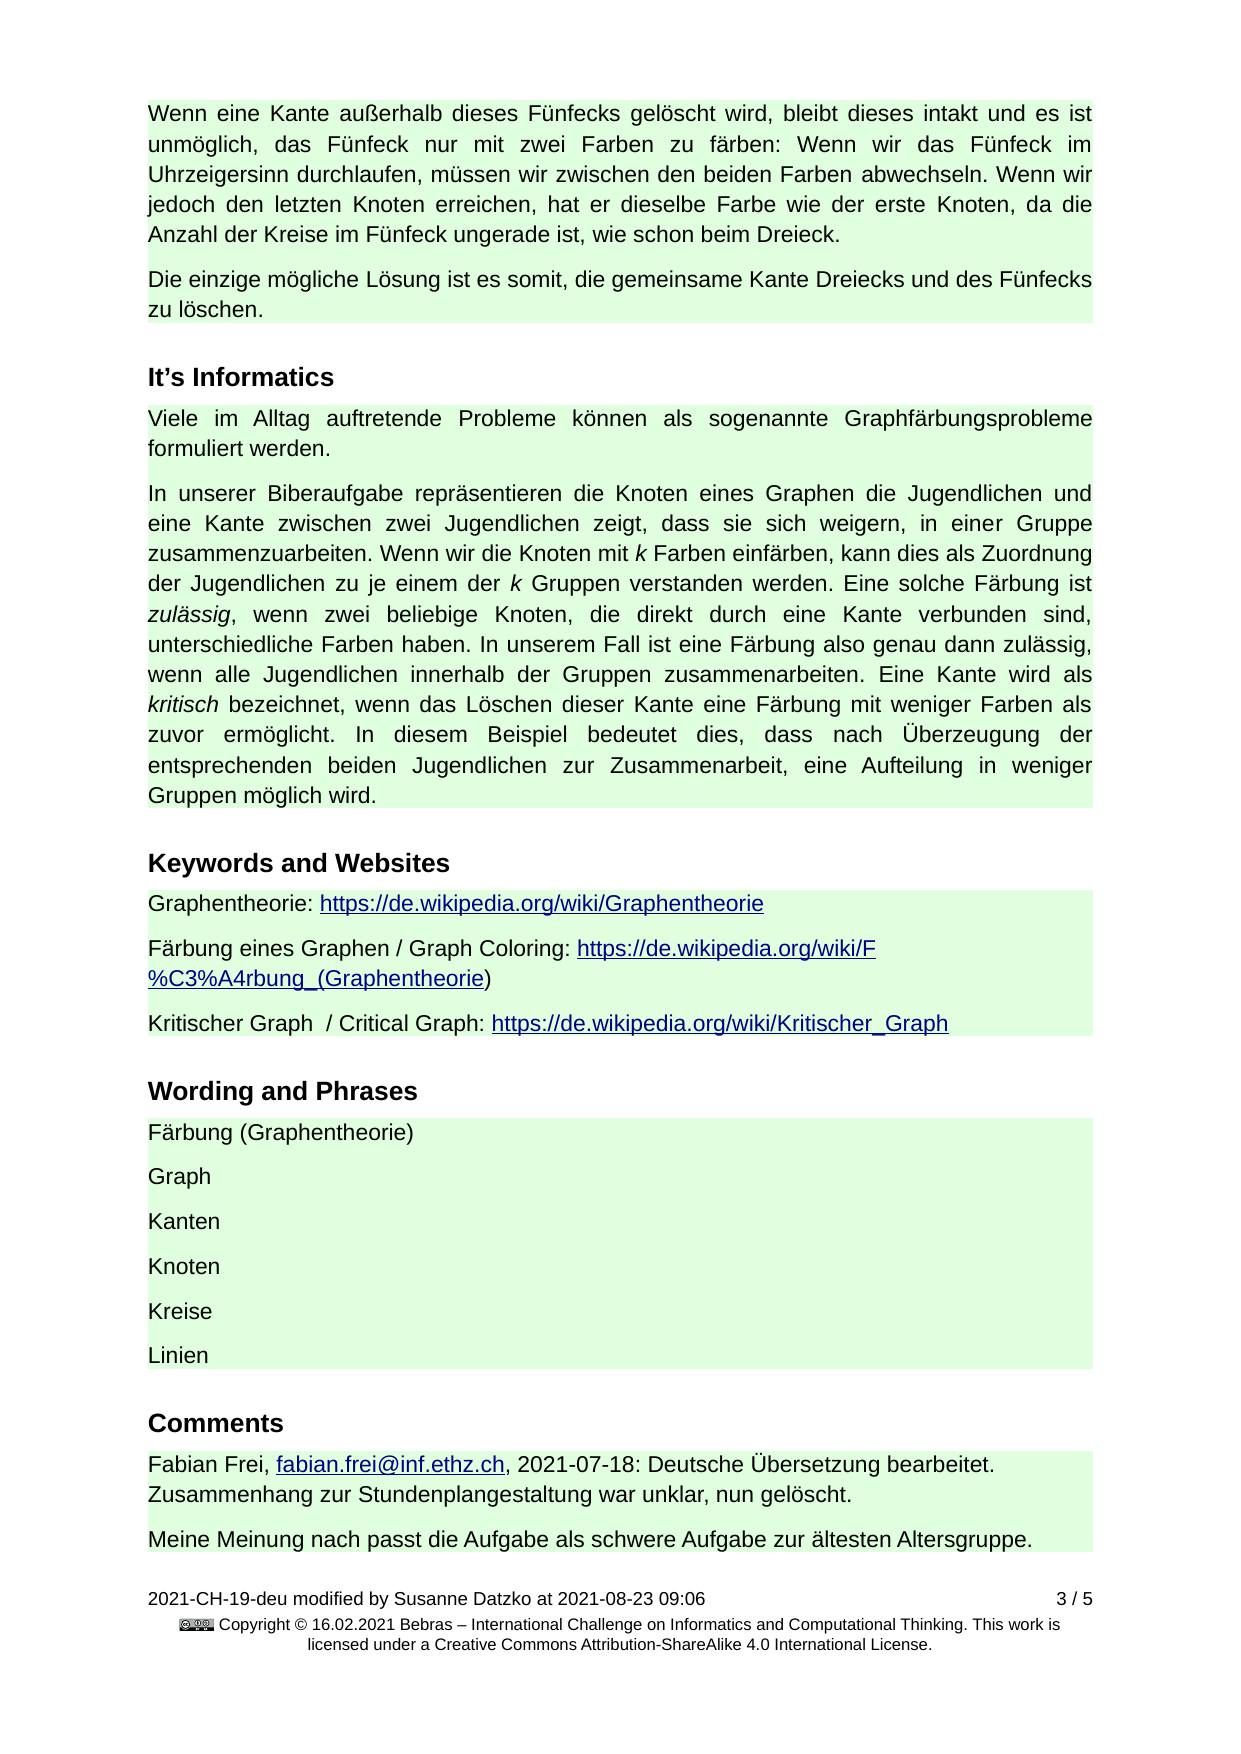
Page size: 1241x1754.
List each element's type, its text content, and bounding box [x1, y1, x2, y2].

subtitle It’s Informatics [148, 362, 1093, 392]
text Knoten [148, 1253, 1093, 1279]
text Kreise [148, 1298, 1093, 1324]
text Linien [148, 1342, 1093, 1369]
text Meine Meinung nach passt die Aufgabe als schwere Aufgabe zur ältesten Altersgruppe. [148, 1526, 1093, 1552]
text Färbung (Graphentheorie) [148, 1118, 1093, 1145]
text Die einzige mögliche Lösung ist es somit, die gemeinsame Kante Dreiecks und des Fünfecks zu löschen. [148, 266, 1093, 323]
text Fabian Frei, fabian.frei@inf.ethz.ch, 2021-07-18: Deutsche Übersetzung bearbeitet. Zusammenhang zur Stundenplangestaltung war unklar, nun gelöscht. [148, 1451, 1093, 1507]
text Färbung eines Graphen / Graph Coloring: https://de.wikipedia.org/wiki/F%C3%A4rbung_(Graphentheorie) [148, 935, 1093, 992]
text Kritischer Graph / Critical Graph: https://de.wikipedia.org/wiki/Kritischer_Graph [148, 1010, 1093, 1036]
text In unserer Biberaufgabe repräsentieren die Knoten eines Graphen die Jugendlichen und eine Kante zwischen zwei Jugendlichen zeigt, dass sie sich weigern, in einer Gruppe zusammenzuarbeiten. Wenn wir die Knoten mit k Farben einfärben, kann dies als Zuordnung der Jugendlichen zu je einem der k Gruppen verstanden werden. Eine solche Färbung ist zulässig, wenn zwei beliebige Knoten, die direkt durch eine Kante verbunden sind, unterschiedliche Farben haben. In unserem Fall ist eine Färbung also genau dann zulässig, wenn alle Jugendlichen innerhalb der Gruppen zusammenarbeiten. Eine Kante wird als kritisch bezeichnet, wenn das Löschen dieser Kante eine Färbung mit weniger Farben als zuvor ermöglicht. In diesem Beispiel bedeutet dies, dass nach Überzeugung der entsprechenden beiden Jugendlichen zur Zusammenarbeit, eine Aufteilung in weniger Gruppen möglich wird. [148, 480, 1093, 808]
text Graph [148, 1163, 1093, 1189]
text Viele im Alltag auftretende Probleme können als sogenannte Graphfärbungsprobleme formuliert werden. [148, 405, 1093, 461]
text Kanten [148, 1208, 1093, 1234]
text Graphentheorie: https://de.wikipedia.org/wiki/Graphentheorie [148, 890, 1093, 917]
subtitle Wording and Phrases [148, 1076, 1093, 1106]
subtitle Comments [148, 1408, 1093, 1438]
subtitle Keywords and Websites [148, 847, 1093, 878]
text Wenn eine Kante außerhalb dieses Fünfecks gelöscht wird, bleibt dieses intakt und es ist unmöglich, das Fünfeck nur mit zwei Farben zu färben: Wenn wir das Fünfeck im Uhrzeigersinn durchlaufen, müssen wir zwischen den beiden Farben abwechseln. Wenn wir jedoch den letzten Knoten erreichen, hat er dieselbe Farbe wie der erste Knoten, da die Anzahl der Kreise im Fünfeck ungerade ist, wie schon beim Dreieck. [148, 100, 1093, 248]
